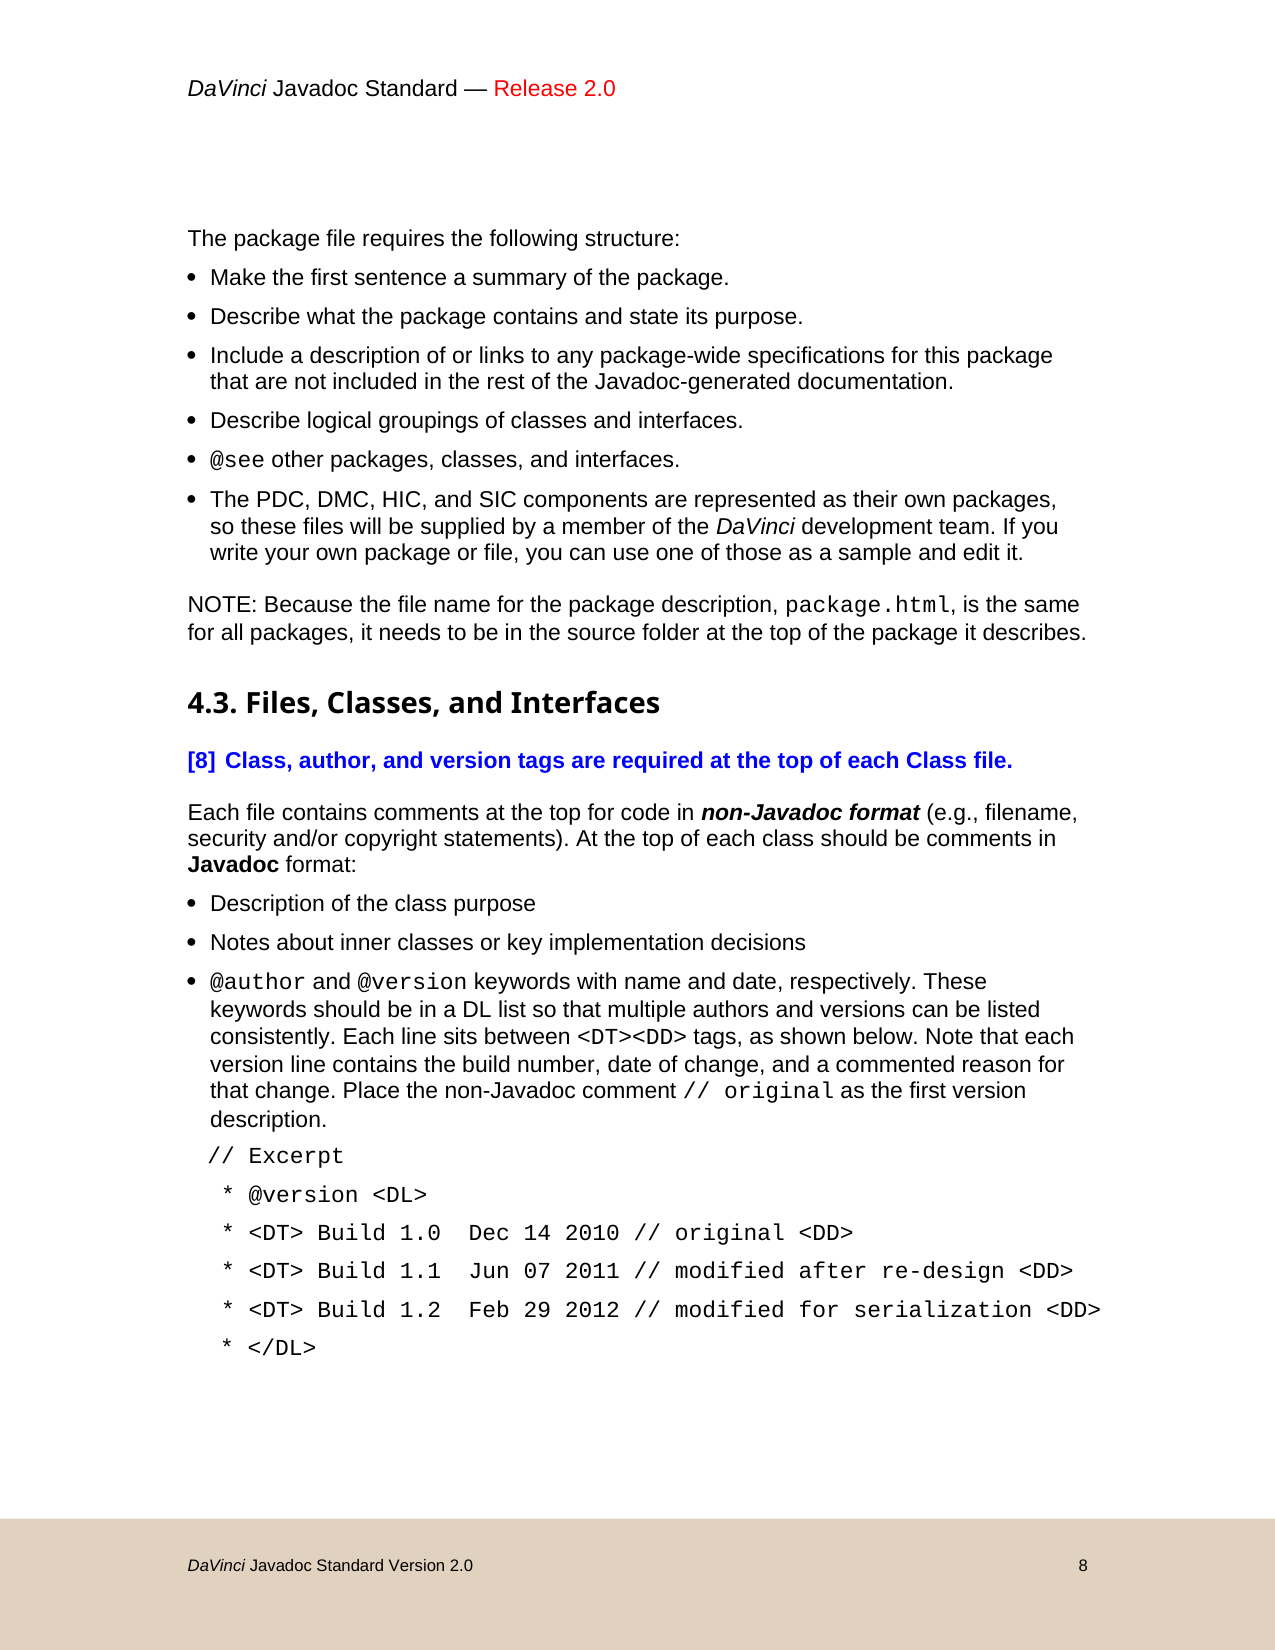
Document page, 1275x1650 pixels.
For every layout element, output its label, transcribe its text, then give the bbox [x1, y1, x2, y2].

list Include a description of or links to any package-wide specifications for this package that are not included in the rest of the Javadoc-generated documentation. [187, 342, 1087, 394]
text The package file requires the following structure: [187, 225, 1087, 251]
text Each file contains comments at the top for code in non-Javadoc format (e.g., filename, security and/or copyright statements). At the top of each class should be comments in Javadoc format: [187, 799, 1087, 878]
list Describe what the package contains and state its purpose. [187, 303, 1087, 329]
list Notes about inner classes or key implementation decisions [187, 929, 1087, 956]
text // Excerpt [187, 1144, 1132, 1171]
text * <DT> Build 1.1 Jun 07 2011 // modified after re-design <DD> [187, 1260, 1132, 1286]
list The PDC, DMC, HIC, and SIC components are represented as their own packages, so these files will be supplied by a member of the DaVinci development team. If you write your own package or file, you can use one of those as a sample and edit it. [187, 486, 1087, 566]
list Describe logical groupings of classes and interfaces. [187, 407, 1087, 433]
subtitle Files, Classes, and Interfaces [187, 683, 1087, 722]
list Class, author, and version tags are required at the top of each Class file. [187, 747, 1087, 774]
text * </DL> [187, 1337, 1087, 1363]
text * <DT> Build 1.2 Feb 29 2012 // modified for serialization <DD> [187, 1298, 1132, 1324]
text * @version <DL> [187, 1183, 1132, 1209]
list @author and @version keywords with name and date, respectively. These keywords should be in a DL list so that multiple authors and versions can be listed consistently. Each line sits between <DT><DD> tags, as shown below. Note that each version line contains the build number, date of change, and a commented reason for that change. Place the non-Javadoc comment // original as the first version description. [187, 968, 1087, 1132]
text * <DT> Build 1.0 Dec 14 2010 // original <DD> [187, 1221, 1132, 1247]
list @see other packages, classes, and interfaces. [187, 446, 1087, 474]
text NOTE: Because the file name for the package description, package.html, is the same for all packages, it needs to be in the source folder at the top of the package it describes. [187, 591, 1087, 645]
list Make the first sentence a summary of the package. [187, 264, 1087, 290]
list Description of the class purpose [187, 890, 1087, 917]
